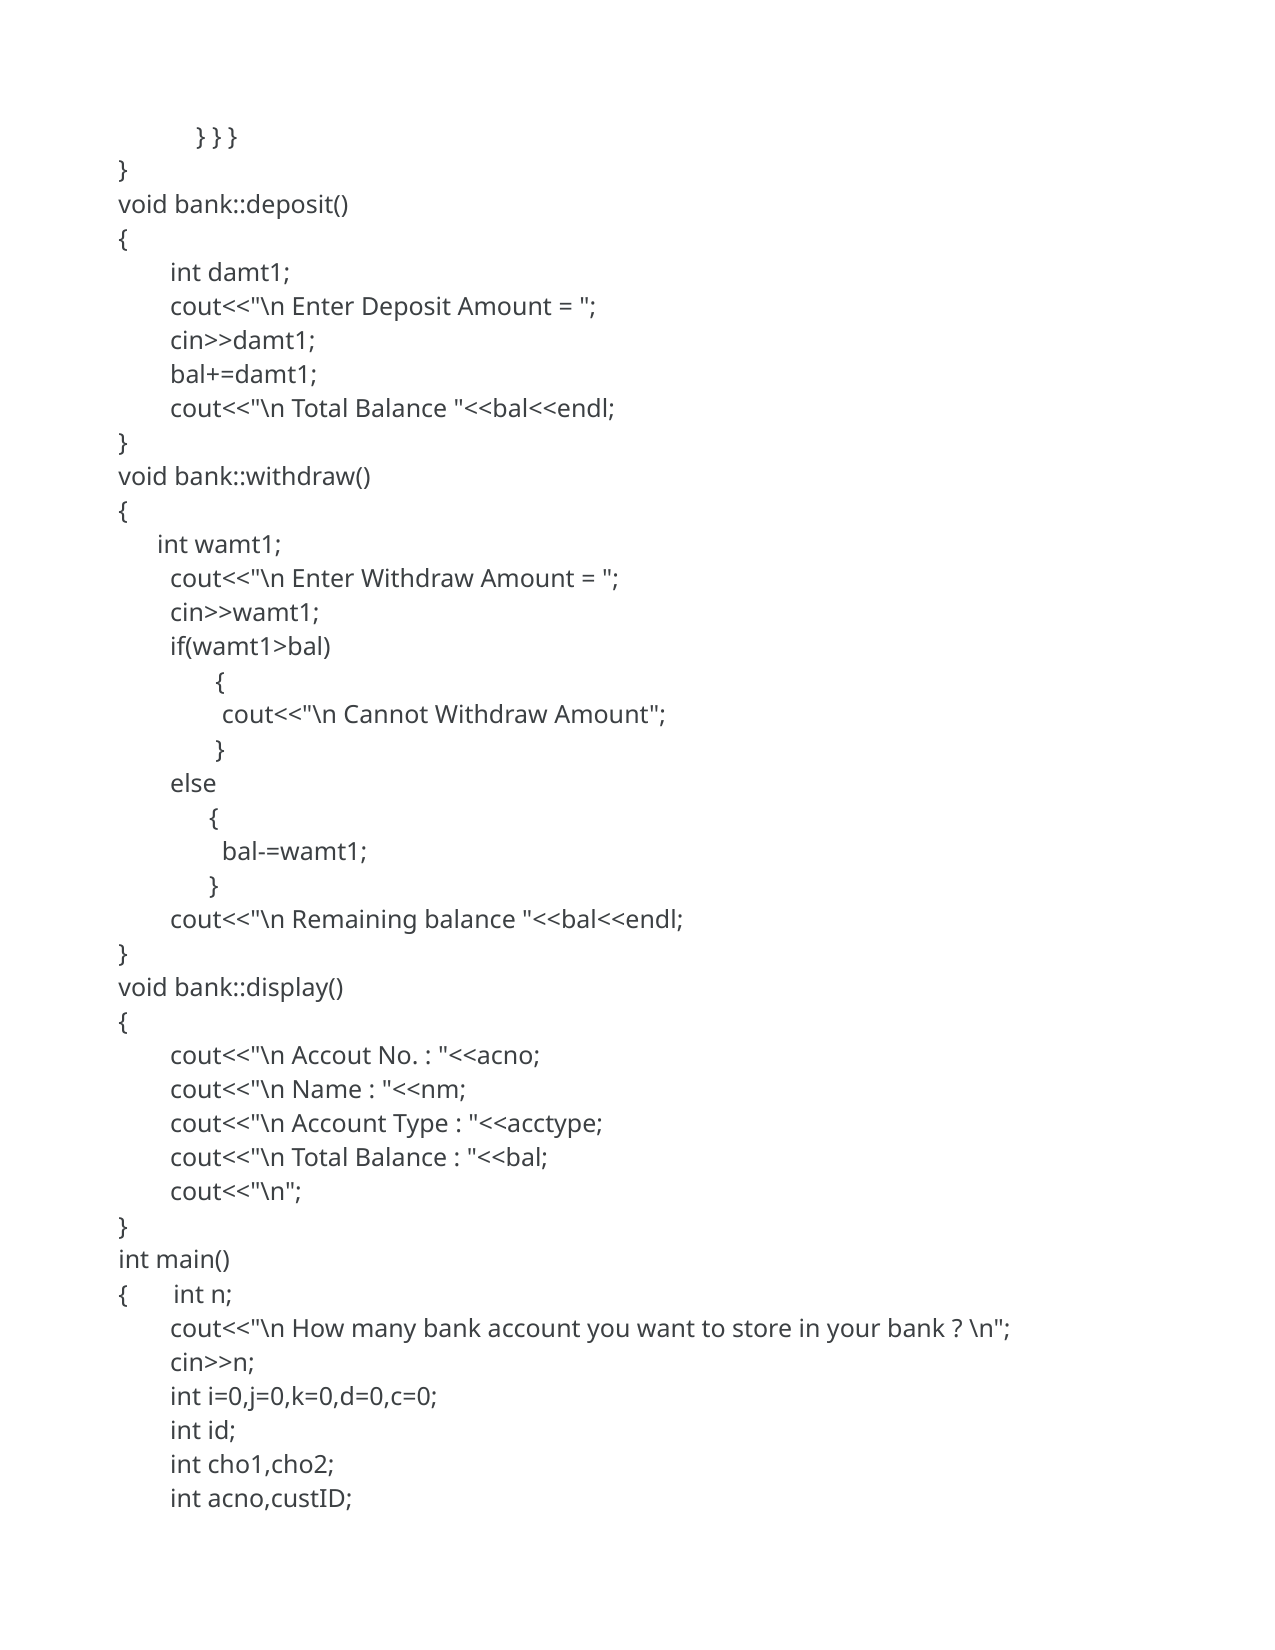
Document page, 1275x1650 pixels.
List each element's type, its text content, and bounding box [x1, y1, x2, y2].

text cout<<"\n Remaining balance "<<bal<<endl; [118, 902, 1157, 936]
text { int n; [118, 1276, 1157, 1310]
text } [118, 1208, 1157, 1242]
text int main() [118, 1242, 1157, 1276]
text { [118, 220, 1157, 254]
text cout<<"\n Total Balance : "<<bal; [118, 1140, 1157, 1174]
text } } } [118, 118, 1157, 152]
text cout<<"\n How many bank account you want to store in your bank ? \n"; [118, 1310, 1157, 1344]
text else [118, 765, 1157, 799]
text int i=0,j=0,k=0,d=0,c=0; [118, 1378, 1157, 1412]
text int id; [118, 1412, 1157, 1447]
text cin>>wamt1; [118, 595, 1157, 629]
text cout<<"\n Enter Withdraw Amount = "; [118, 561, 1157, 595]
text { [118, 493, 1157, 527]
text int acno,custID; [118, 1481, 1157, 1515]
text void bank::deposit() [118, 186, 1157, 220]
text bal-=wamt1; [118, 833, 1157, 867]
text cout<<"\n Name : "<<nm; [118, 1072, 1157, 1106]
text } [118, 425, 1157, 459]
text cin>>n; [118, 1344, 1157, 1378]
text if(wamt1>bal) [118, 629, 1157, 663]
text int cho1,cho2; [118, 1447, 1157, 1481]
text cout<<"\n Enter Deposit Amount = "; [118, 288, 1157, 322]
text { [118, 663, 1157, 697]
text } [118, 936, 1157, 970]
text cin>>damt1; [118, 322, 1157, 357]
text int wamt1; [118, 527, 1157, 561]
text } [118, 152, 1157, 186]
text void bank::display() [118, 970, 1157, 1004]
text cout<<"\n"; [118, 1174, 1157, 1208]
text } [118, 731, 1157, 765]
text { [118, 799, 1157, 833]
text cout<<"\n Cannot Withdraw Amount"; [118, 697, 1157, 731]
text { [118, 1004, 1157, 1038]
text cout<<"\n Account Type : "<<acctype; [118, 1106, 1157, 1140]
text bal+=damt1; [118, 357, 1157, 391]
text void bank::withdraw() [118, 459, 1157, 493]
text cout<<"\n Accout No. : "<<acno; [118, 1038, 1157, 1072]
text int damt1; [118, 254, 1157, 288]
text } [118, 867, 1157, 902]
text cout<<"\n Total Balance "<<bal<<endl; [118, 391, 1157, 425]
